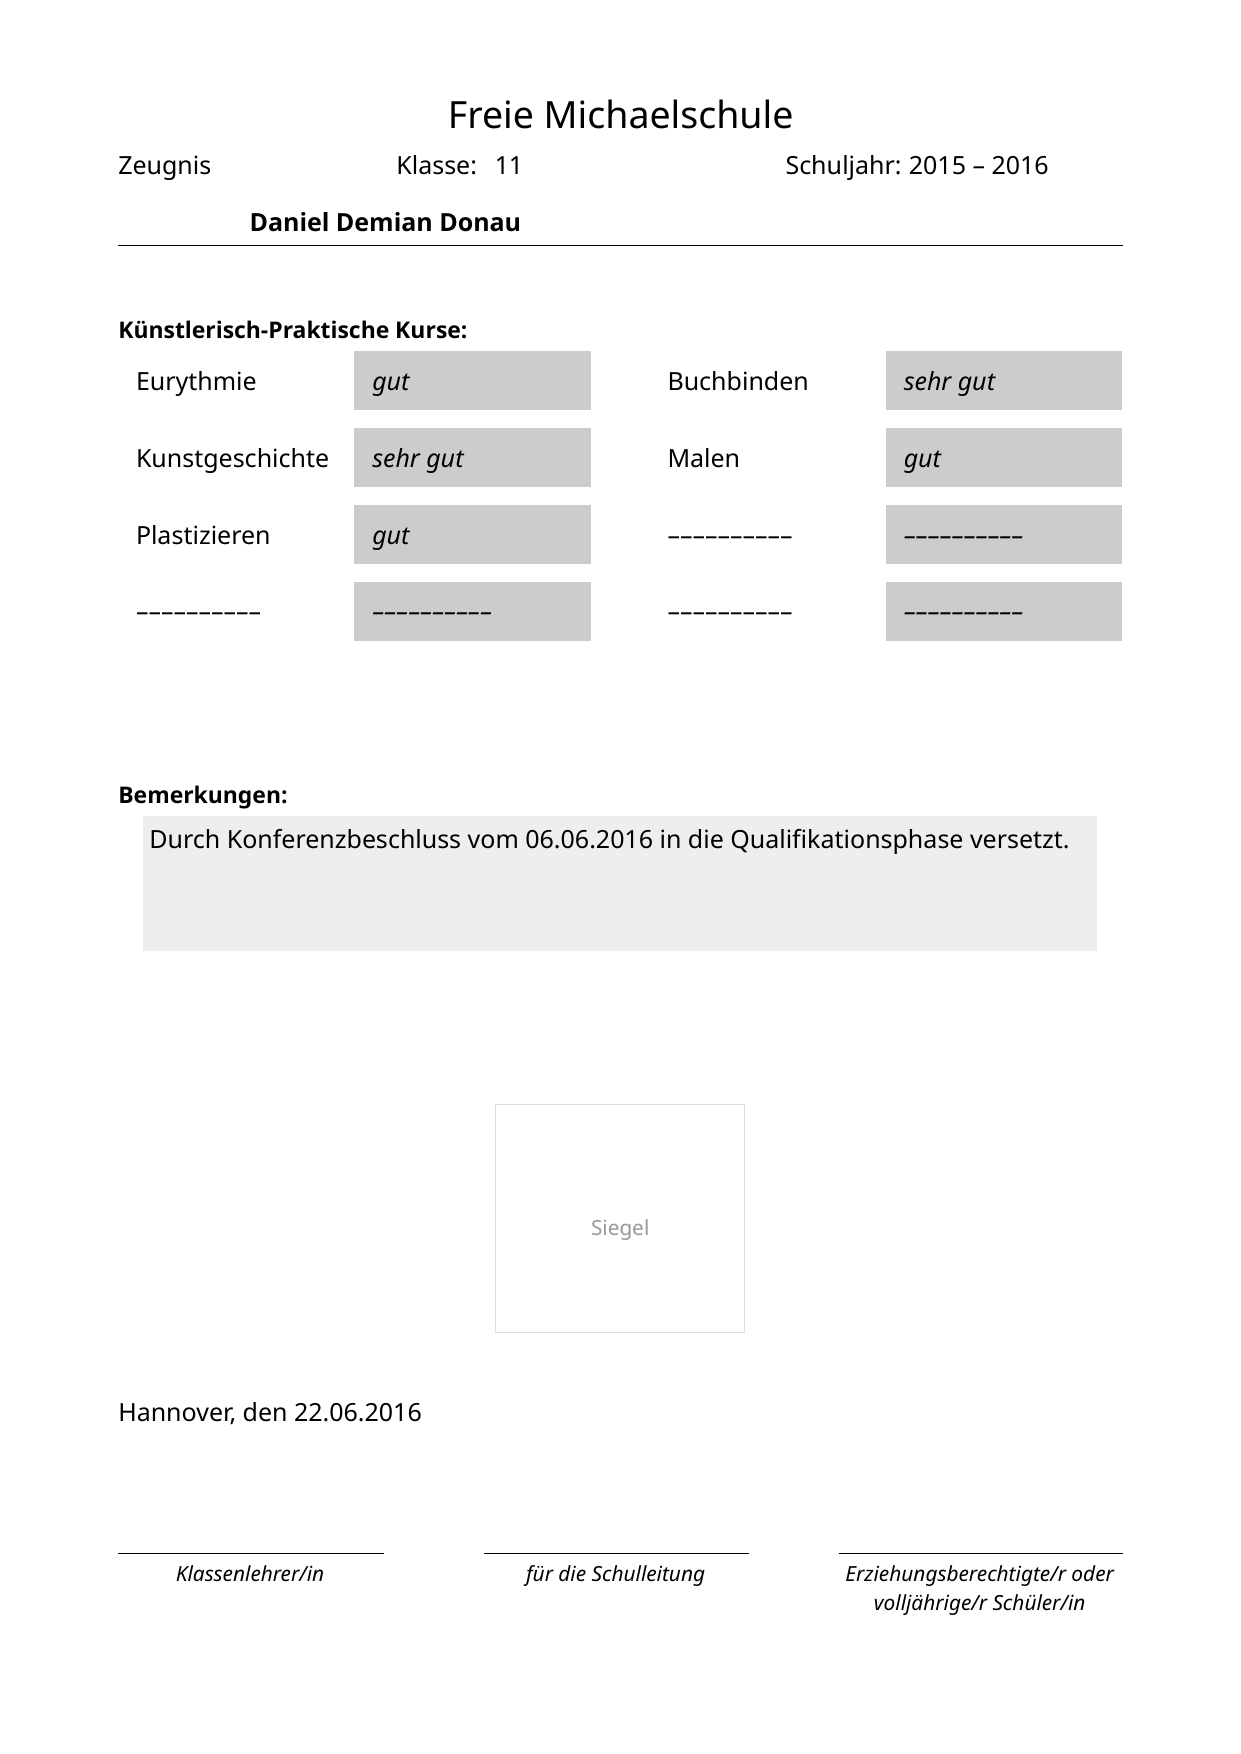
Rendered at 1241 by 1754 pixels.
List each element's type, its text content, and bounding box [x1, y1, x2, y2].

table_cell [591, 505, 649, 564]
table_header Buchbinden [650, 351, 886, 410]
text Durch Konferenzbeschluss vom 06.06.2016 in die Qualifikationsphase versetzt. [149, 822, 1091, 856]
table_cell Klassenlehrer/in [118, 1554, 384, 1616]
table_cell [650, 564, 886, 582]
table_header [118, 1429, 384, 1553]
table_cell [785, 182, 909, 199]
table_cell –––––––––– [650, 505, 886, 564]
table_cell [396, 182, 785, 199]
table_cell [118, 199, 243, 245]
table_cell –––––––––– [118, 582, 354, 641]
table_cell [118, 564, 354, 582]
table_cell [886, 410, 1122, 428]
table_cell [650, 487, 886, 505]
table_header [591, 351, 649, 410]
table_cell Zeugnis [118, 148, 396, 182]
text Hannover, den 22.06.2016 [118, 1395, 1122, 1429]
table_header Eurythmie [118, 351, 354, 410]
table_cell [591, 487, 649, 505]
table_cell Daniel Demian Donau [244, 199, 1123, 245]
table_header [749, 1429, 839, 1553]
table_cell –––––––––– [886, 505, 1122, 564]
table_cell [354, 564, 591, 582]
table_cell Schuljahr: [785, 148, 909, 182]
text Künstlerisch-Praktische Kurse: [118, 314, 1122, 345]
table_cell Klasse: [396, 148, 494, 182]
table_cell Kunstgeschichte [118, 428, 354, 487]
text Bemerkungen: [118, 779, 1122, 810]
table_cell gut [354, 505, 591, 564]
table_cell [650, 410, 886, 428]
table_cell –––––––––– [650, 582, 886, 641]
table_cell 11 [495, 148, 785, 182]
table_header sehr gut [886, 351, 1122, 410]
table_cell [118, 182, 396, 199]
table_cell Erziehungsberechtigte/r oder volljährige/r Schüler/in [839, 1554, 1123, 1616]
table_header gut [354, 351, 591, 410]
table_cell [354, 410, 591, 428]
table_cell [591, 410, 649, 428]
table_cell [118, 487, 354, 505]
text Siegel [499, 1213, 741, 1241]
table_cell [384, 1553, 484, 1616]
table_header Freie Michaelschule [118, 89, 1123, 148]
table_cell [886, 564, 1122, 582]
table_cell [118, 410, 354, 428]
table_cell gut [886, 428, 1122, 487]
table_header [384, 1429, 484, 1553]
table_cell –––––––––– [354, 582, 591, 641]
table_cell [591, 582, 649, 641]
table_header [484, 1429, 749, 1553]
table_cell [354, 487, 591, 505]
table_cell sehr gut [354, 428, 591, 487]
table_cell –––––––––– [886, 582, 1122, 641]
table_cell [591, 564, 649, 582]
table_cell [886, 487, 1122, 505]
table_cell [749, 1553, 839, 1616]
table_cell 2015 – 2016 [909, 148, 1123, 182]
table_cell Plastizieren [118, 505, 354, 564]
table_cell Malen [650, 428, 886, 487]
table_header [839, 1429, 1123, 1553]
table_cell [909, 182, 1123, 199]
table_cell für die Schulleitung [484, 1554, 749, 1616]
table_cell [591, 428, 649, 487]
